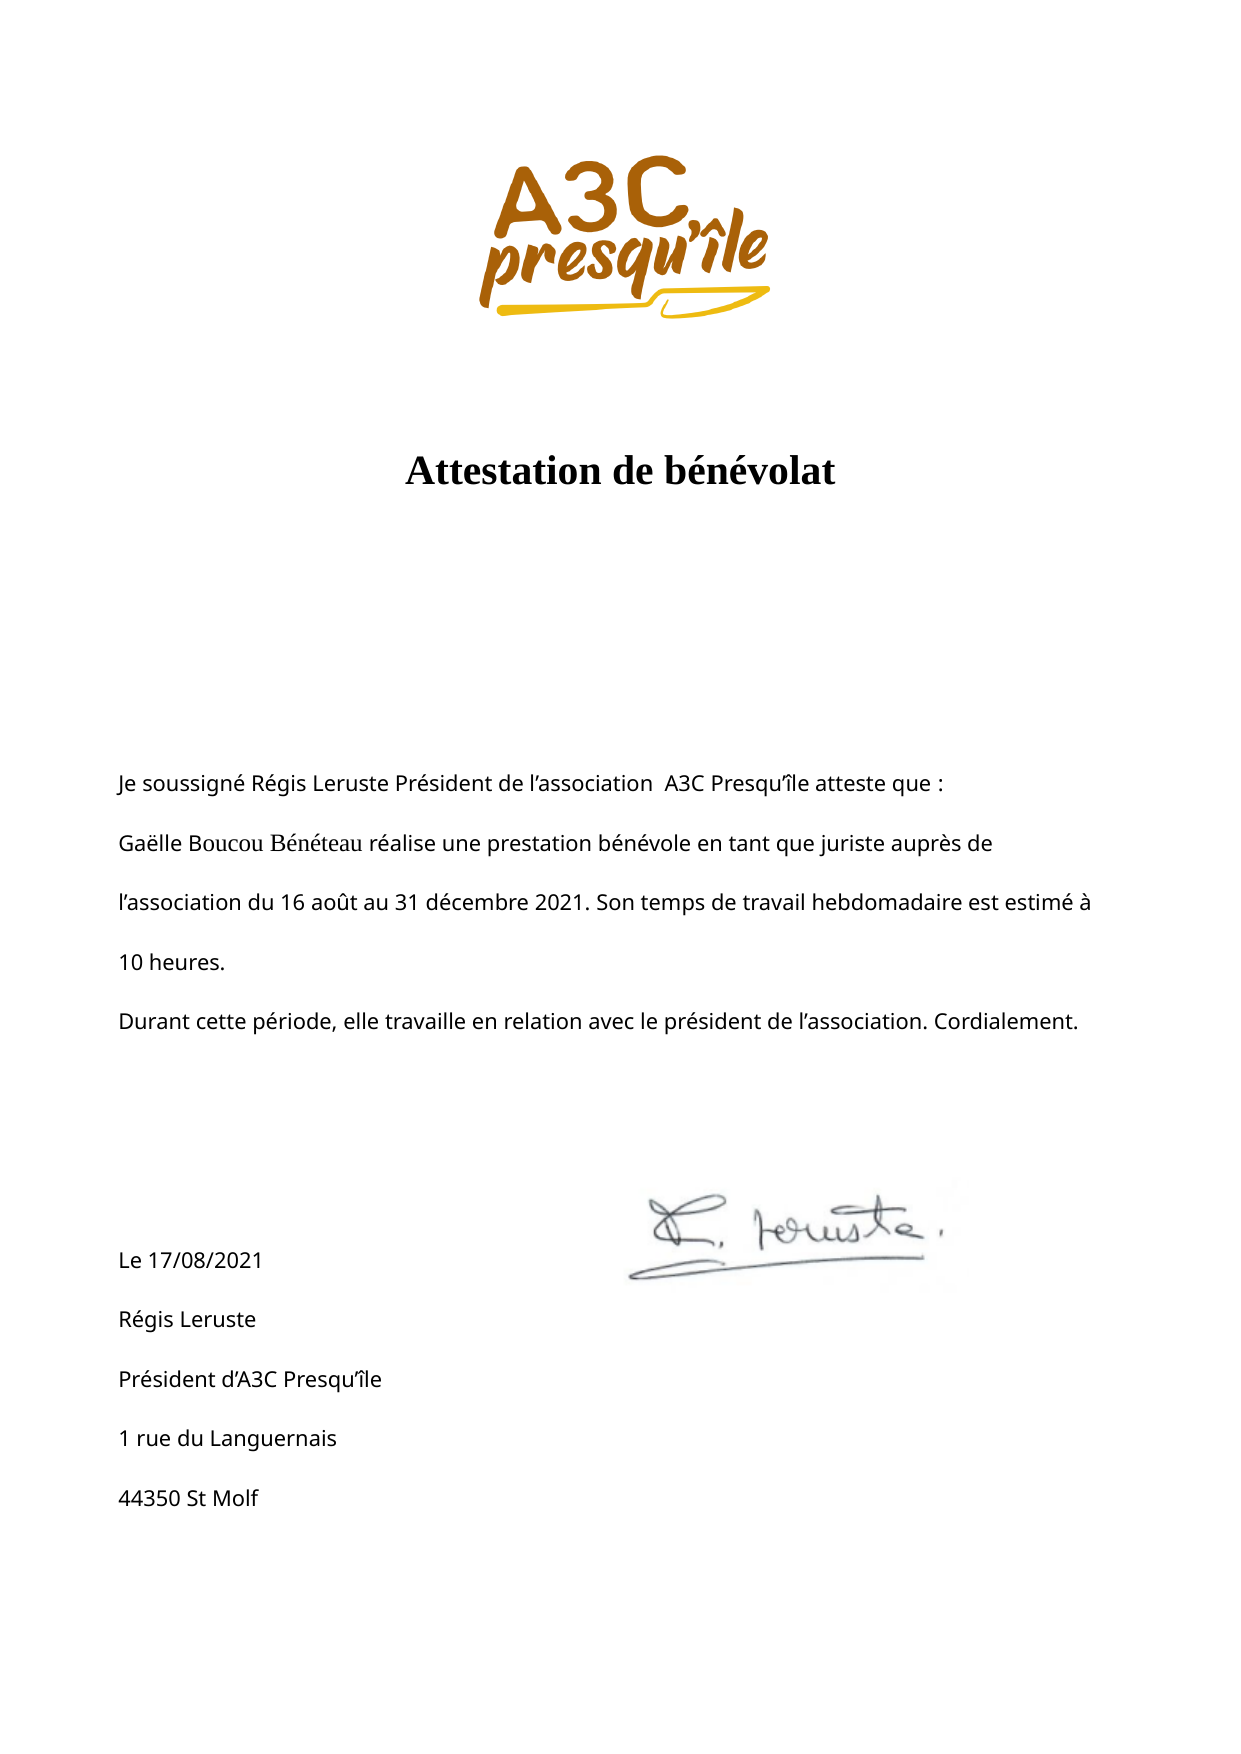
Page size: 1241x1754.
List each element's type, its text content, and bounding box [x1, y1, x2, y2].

text 1 rue du Languernais [118, 1423, 1122, 1453]
text Je soussigné Régis Leruste Président de l’association A3C Presqu’île atteste que : [118, 768, 1122, 798]
picture [441, 118, 799, 341]
text Le 17/08/2021 [118, 1244, 606, 1274]
text [969, 1244, 1122, 1274]
text Président d’A3C Presqu’île [118, 1364, 1122, 1393]
text Attestation de bénévolat [118, 445, 1122, 493]
text Régis Leruste [118, 1304, 1122, 1334]
text 44350 St Molf [118, 1483, 1122, 1513]
text Durant cette période, elle travaille en relation avec le président de l’association. Cordialement. [118, 1006, 1122, 1036]
text Gaëlle Boucou Bénéteau réalise une prestation bénévole en tant que juriste auprès de l’association du 16 août au 31 décembre 2021. Son temps de travail hebdomadaire est estimé à 10 heures. [118, 827, 1122, 976]
